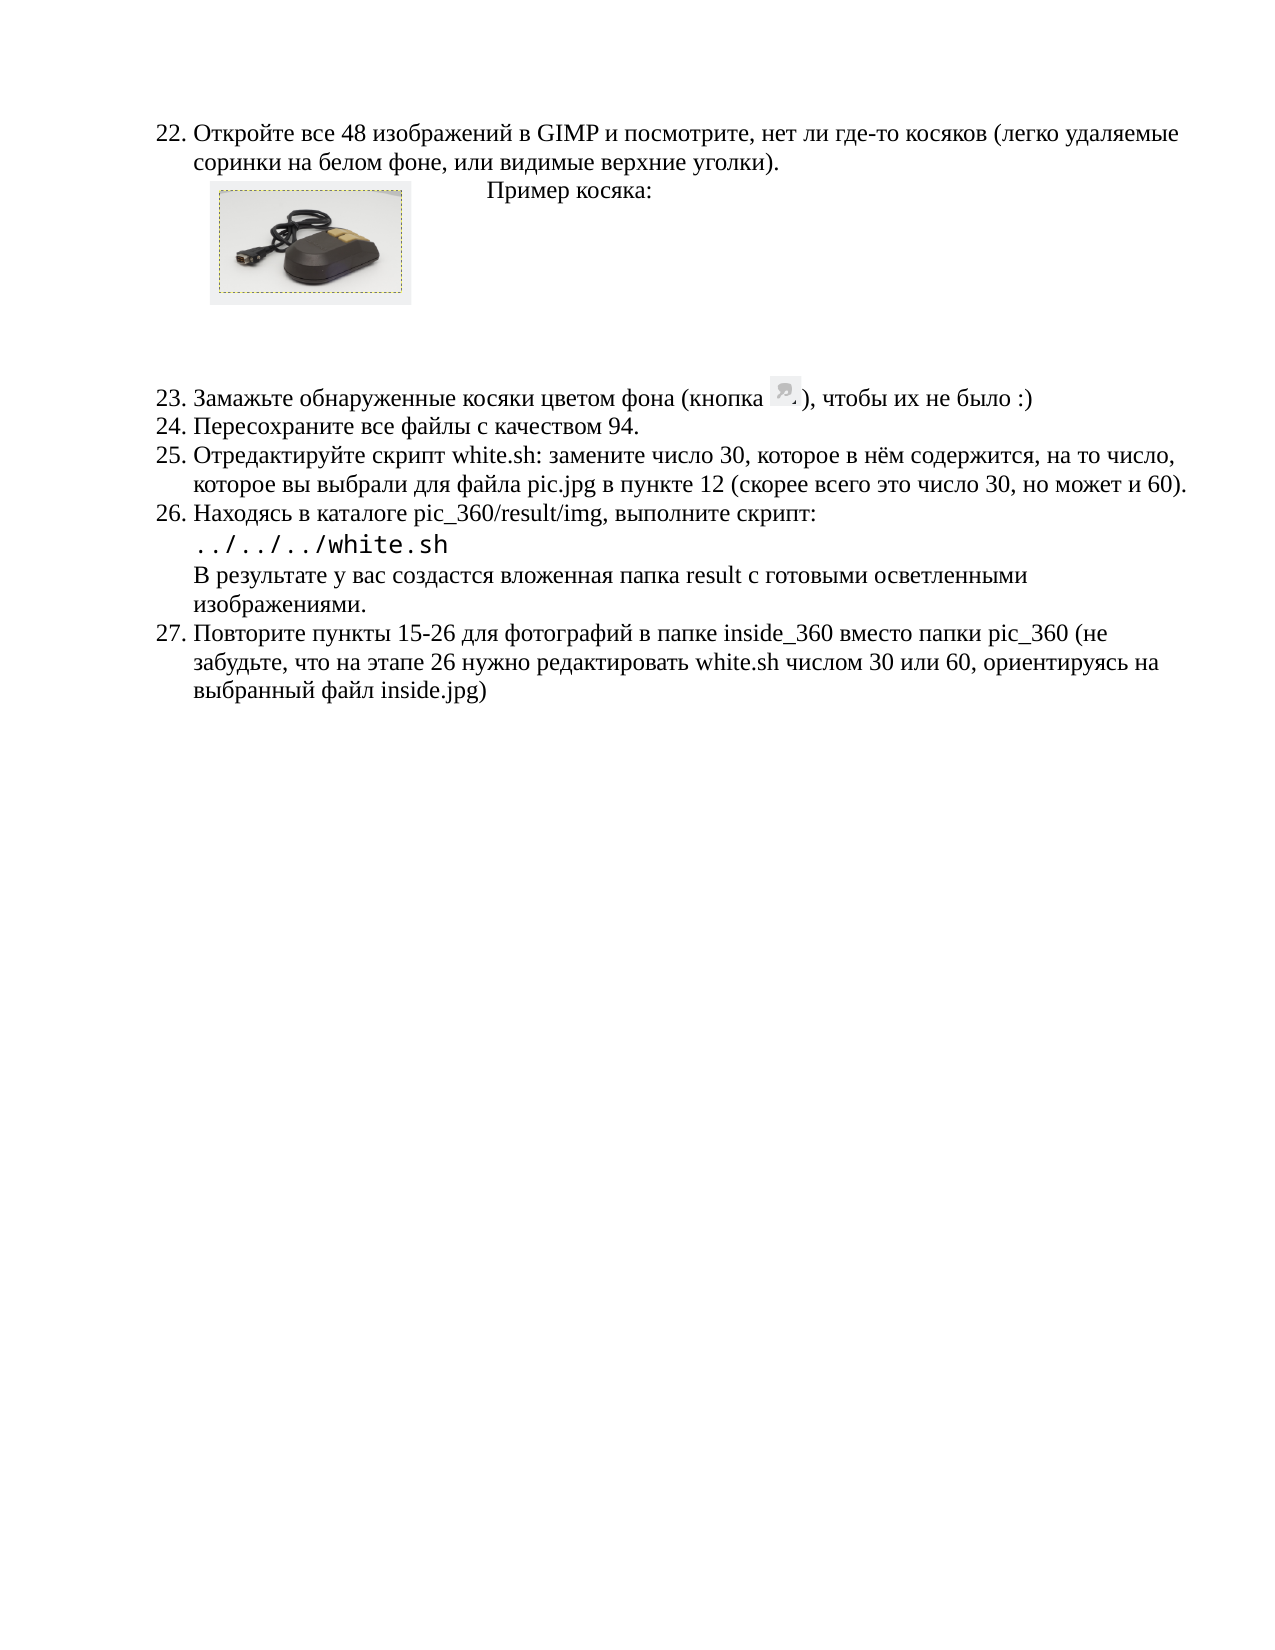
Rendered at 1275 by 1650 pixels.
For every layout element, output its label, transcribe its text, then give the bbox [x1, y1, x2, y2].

list Откройте все 48 изображений в GIMP и посмотрите, нет ли где-то косяков (легко удаляемые соринки на белом фоне, или видимые верхние уголки). Пример косяка: [156, 118, 1199, 377]
picture [770, 376, 802, 406]
list Находясь в каталоге pic_360/result/img, выполните скрипт: ../../../white.sh В результате у вас создастся вложенная папка result с готовыми осветленными изображениями. [156, 498, 1199, 618]
list Повторите пункты 15-26 для фотографий в папке inside_360 вместо папки pic_360 (не забудьте, что на этапе 26 нужно редактировать white.sh числом 30 или 60, ориентируясь на выбранный файл inside.jpg) [156, 618, 1199, 704]
list Отредактируйте скрипт white.sh: замените число 30, которое в нём содержится, на то число, которое вы выбрали для файла pic.jpg в пункте 12 (скорее всего это число 30, но может и 60). [156, 440, 1199, 498]
list Замажьте обнаруженные косяки цветом фона (кнопка ), чтобы их не было :) [156, 377, 1199, 411]
list Пересохраните все файлы с качеством 94. [156, 411, 1199, 440]
picture [209, 181, 412, 305]
